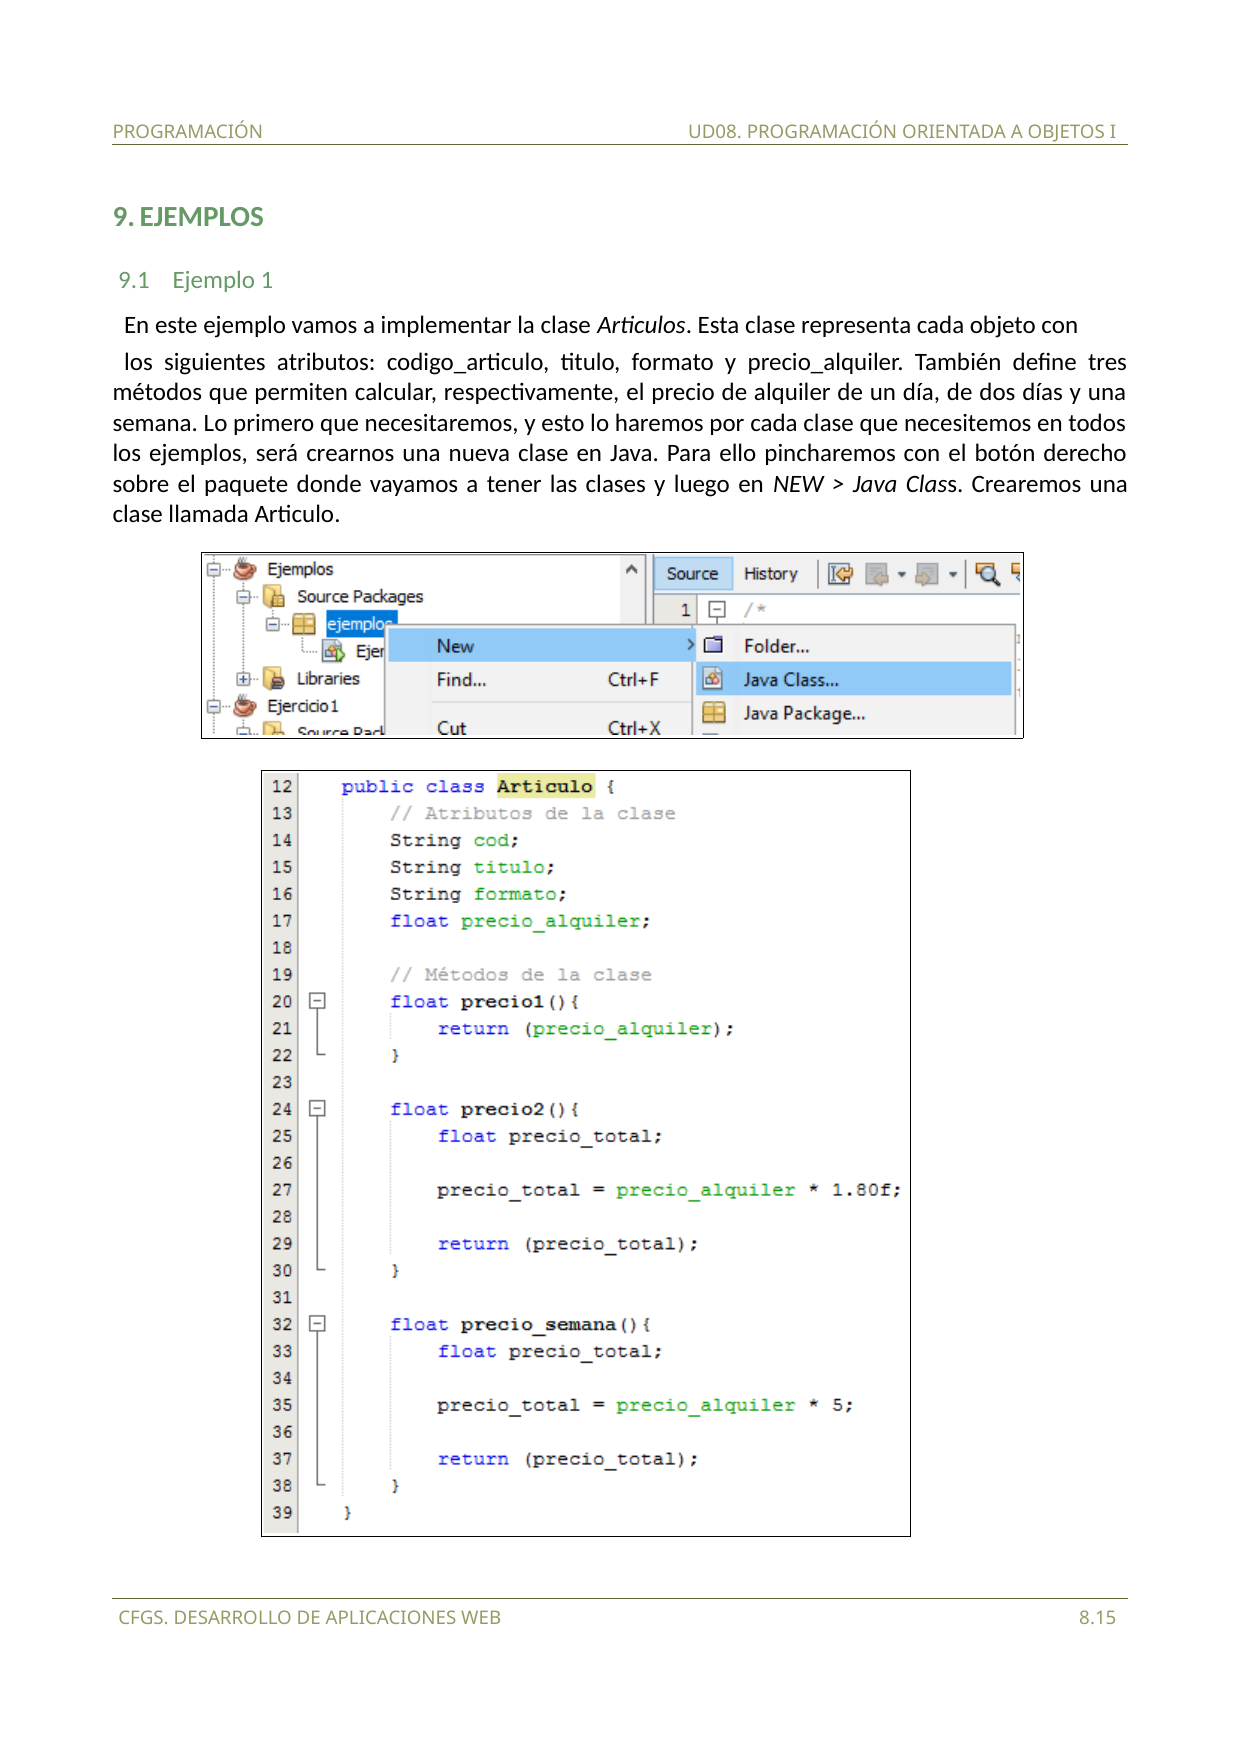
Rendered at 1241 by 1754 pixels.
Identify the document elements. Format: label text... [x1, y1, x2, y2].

text En este ejemplo vamos a implementar la clase Articulos. Esta clase representa cada objeto con [112, 309, 1128, 339]
subtitle Ejemplo 1 [112, 264, 1128, 294]
picture [263, 773, 908, 1533]
picture [204, 554, 1021, 735]
text los siguientes atributos: codigo_articulo, titulo, formato y precio_alquiler. También define tres métodos que permiten calcular, respectivamente, el precio de alquiler de un día, de dos días y una semana. Lo primero que necesitaremos, y esto lo haremos por cada clase que necesitemos en todos los ejemplos, será crearnos una nueva clase en Java. Para ello pincharemos con el botón derecho sobre el paquete donde vayamos a tener las clases y luego en NEW > Java Class. Crearemos una clase llamada Articulo. [112, 346, 1128, 529]
subtitle Ejemplos [112, 198, 1128, 234]
